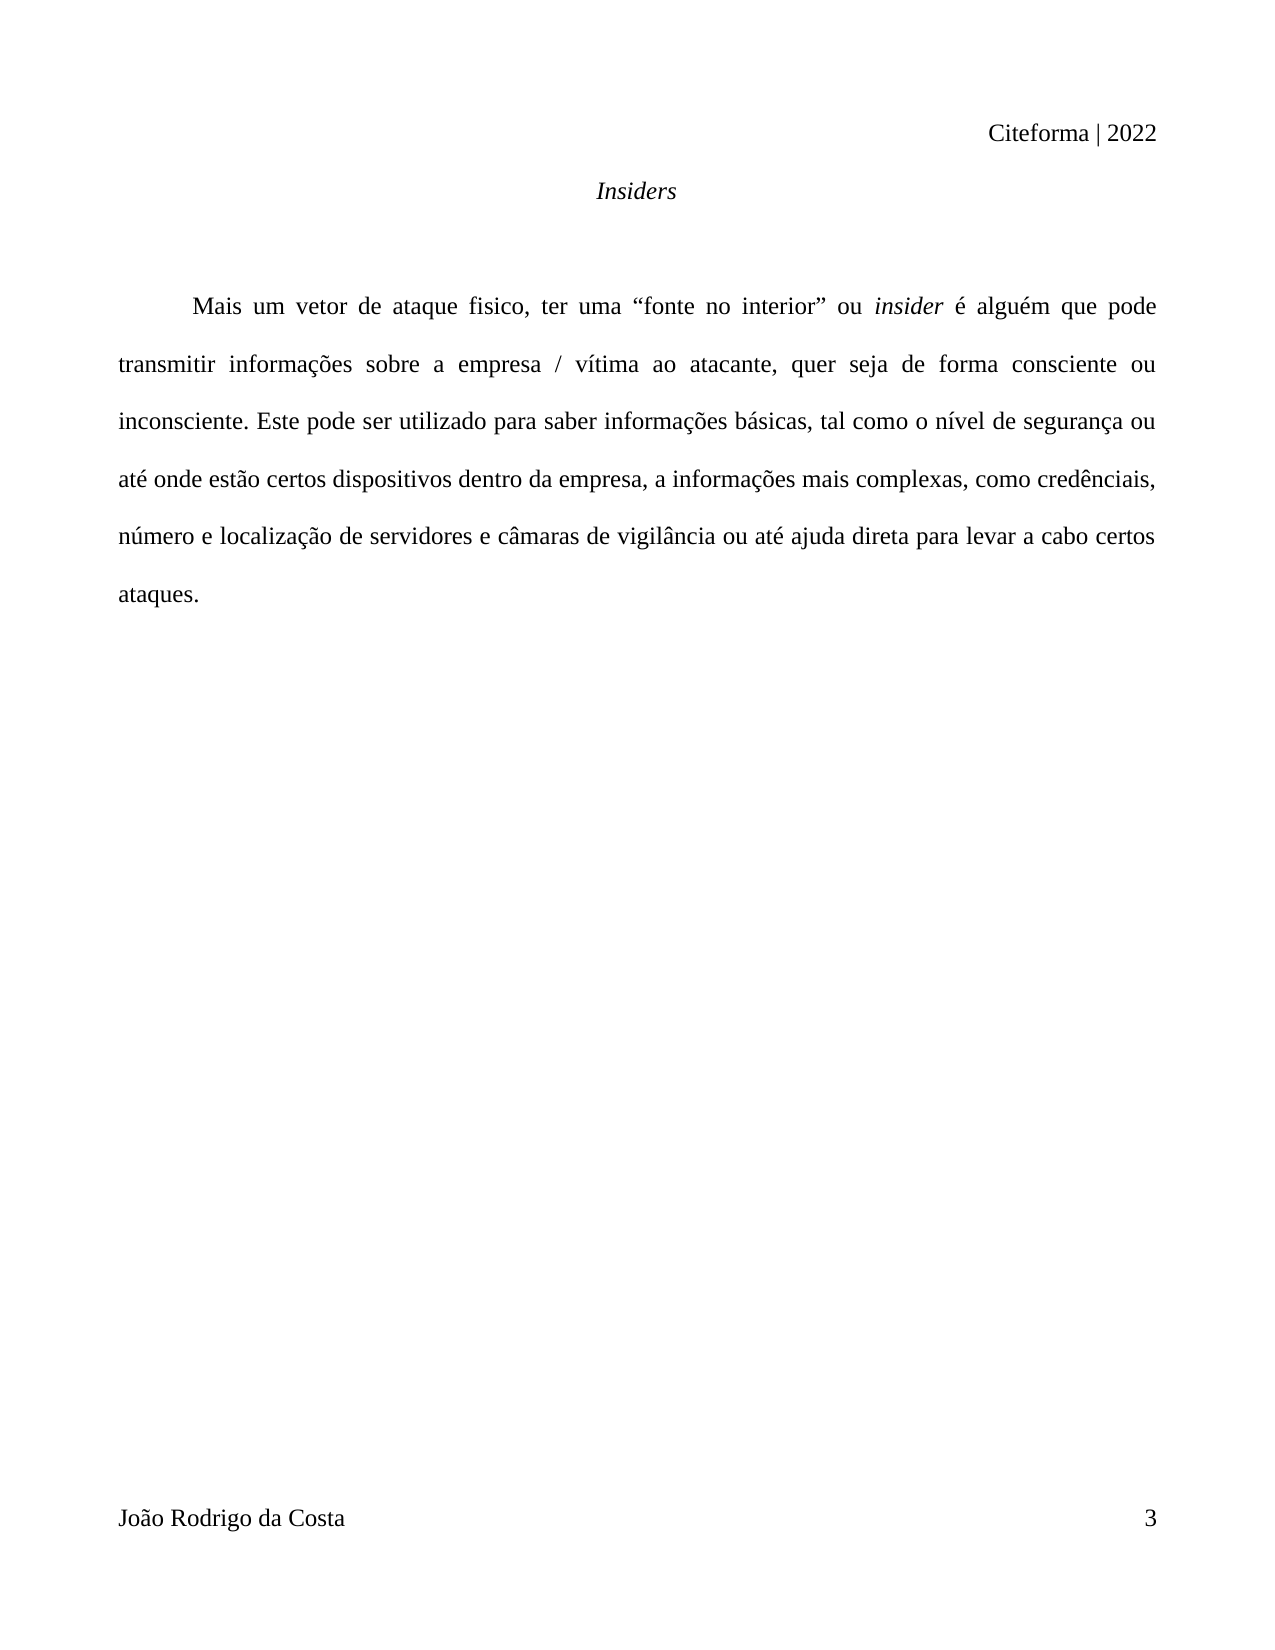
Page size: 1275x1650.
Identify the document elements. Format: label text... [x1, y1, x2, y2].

text Mais um vetor de ataque fisico, ter uma “fonte no interior” ou insider é alguém que pode transmitir informações sobre a empresa / vítima ao atacante, quer seja de forma consciente ou inconsciente. Este pode ser utilizado para saber informações básicas, tal como o nível de segurança ou até onde estão certos dispositivos dentro da empresa, a informações mais complexas, como credênciais, número e localização de servidores e câmaras de vigilância ou até ajuda direta para levar a cabo certos ataques. [118, 291, 1157, 608]
text Insiders [118, 176, 1157, 205]
